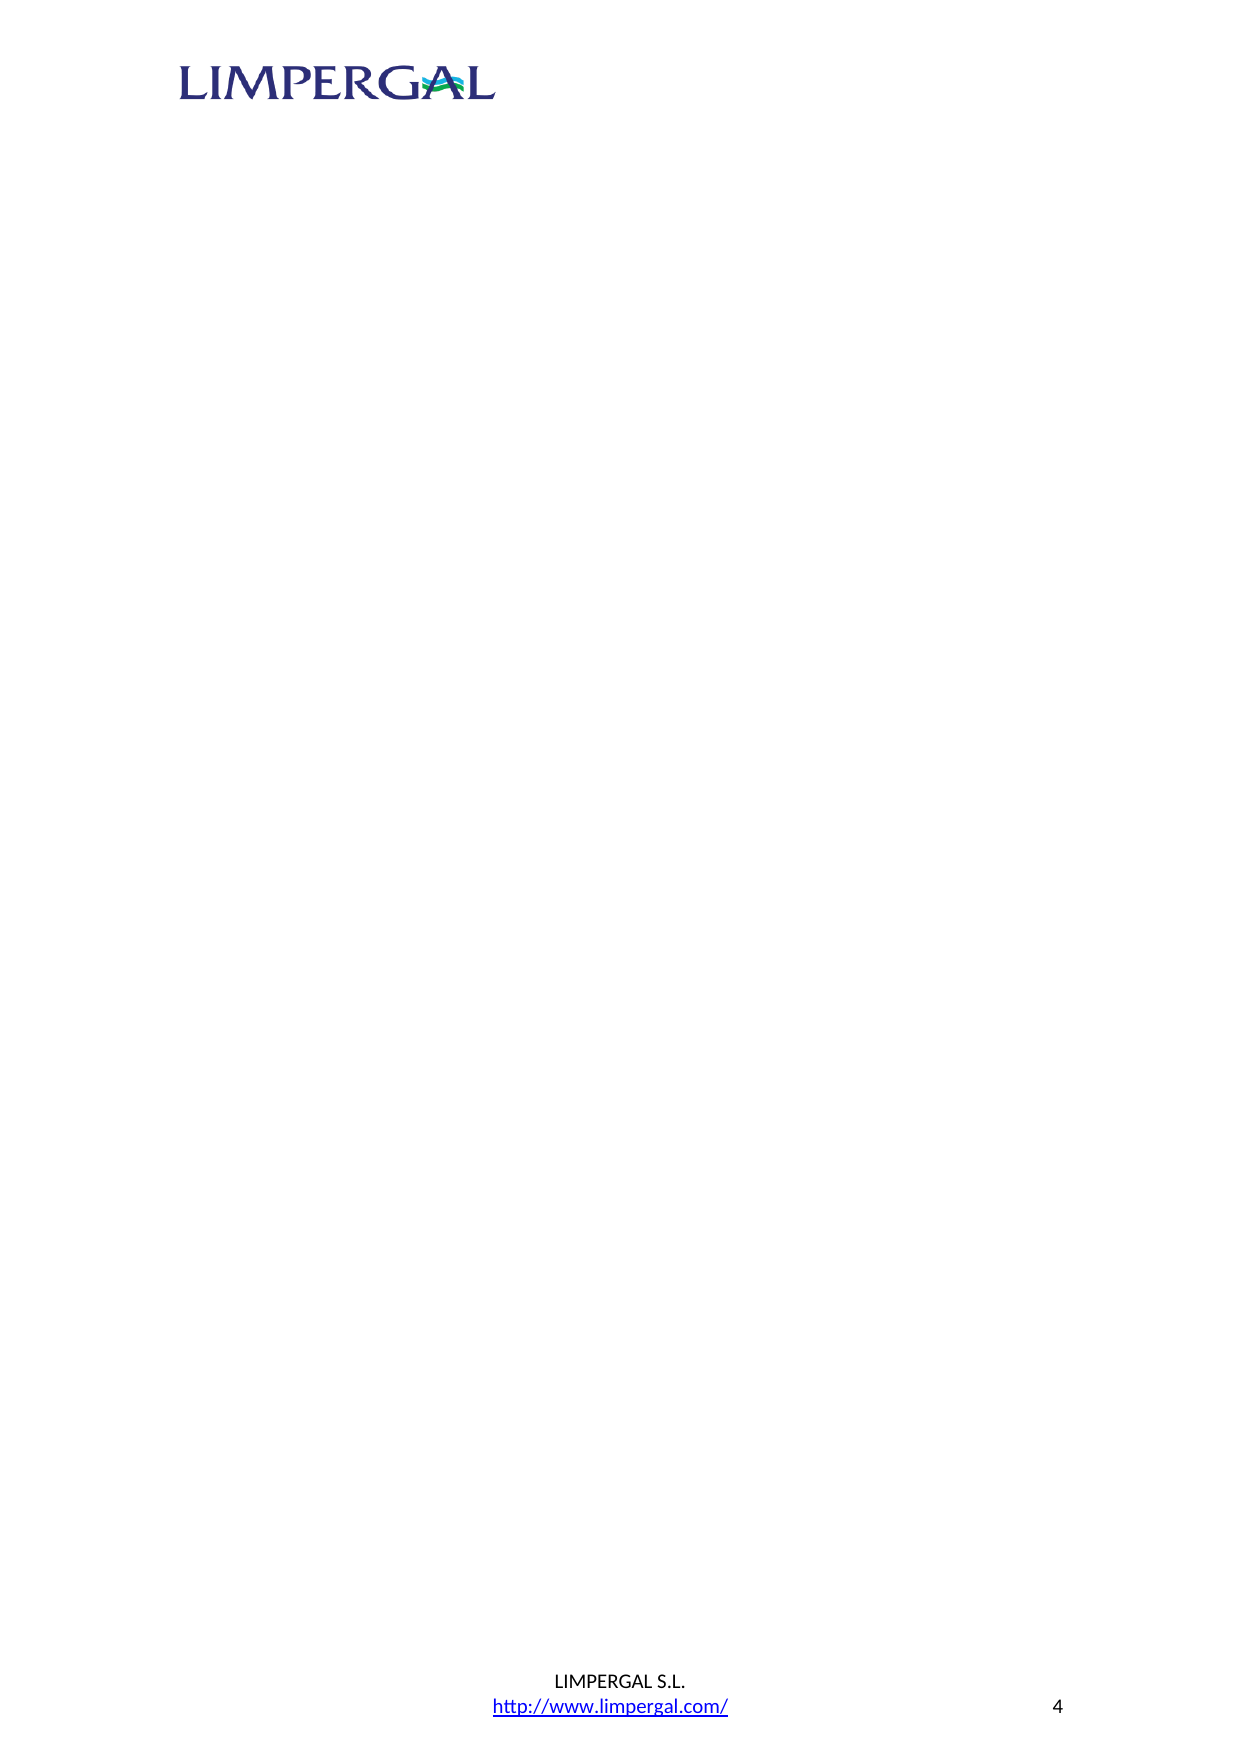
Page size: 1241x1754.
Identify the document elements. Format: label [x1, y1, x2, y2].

picture [177, 44, 498, 103]
